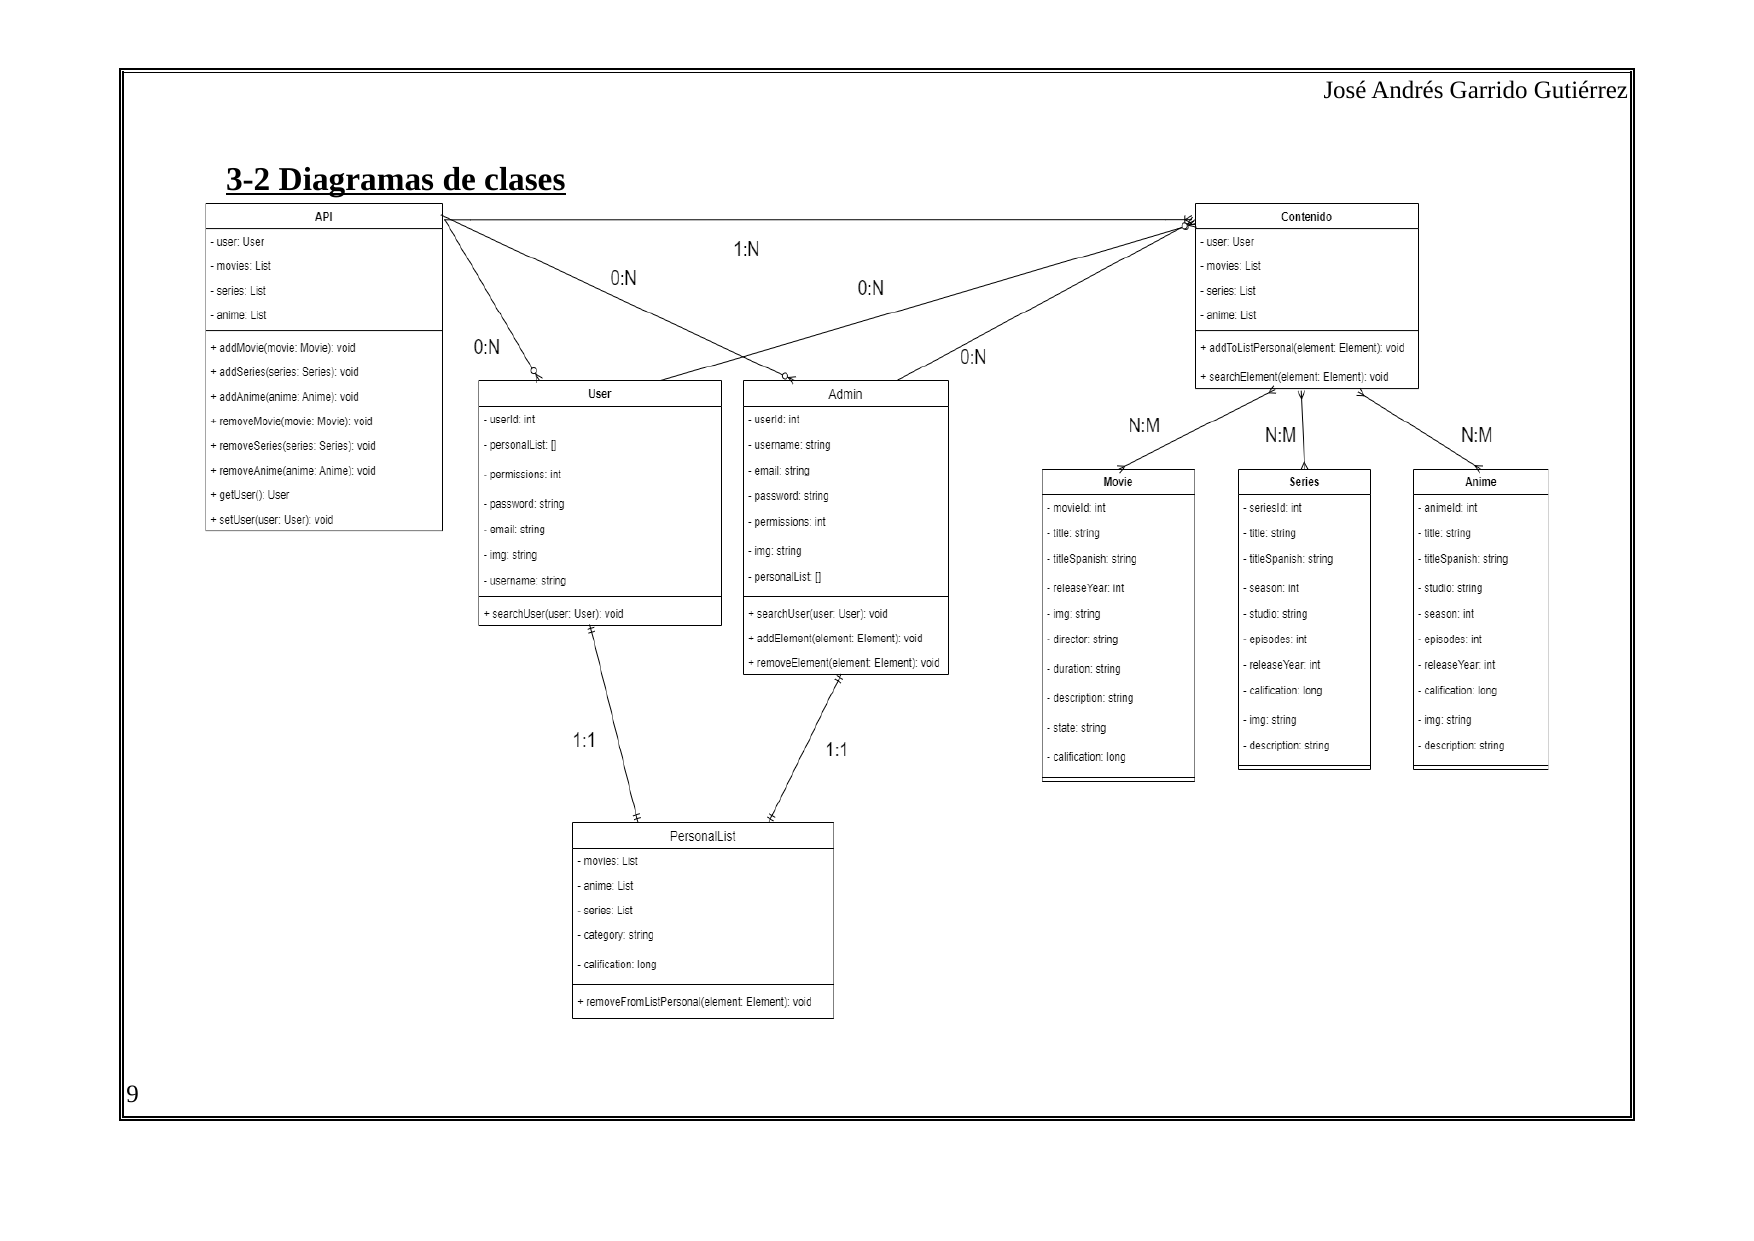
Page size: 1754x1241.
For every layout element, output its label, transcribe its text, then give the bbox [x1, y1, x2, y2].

text 3-2 Diagramas de clases [152, 159, 1588, 198]
